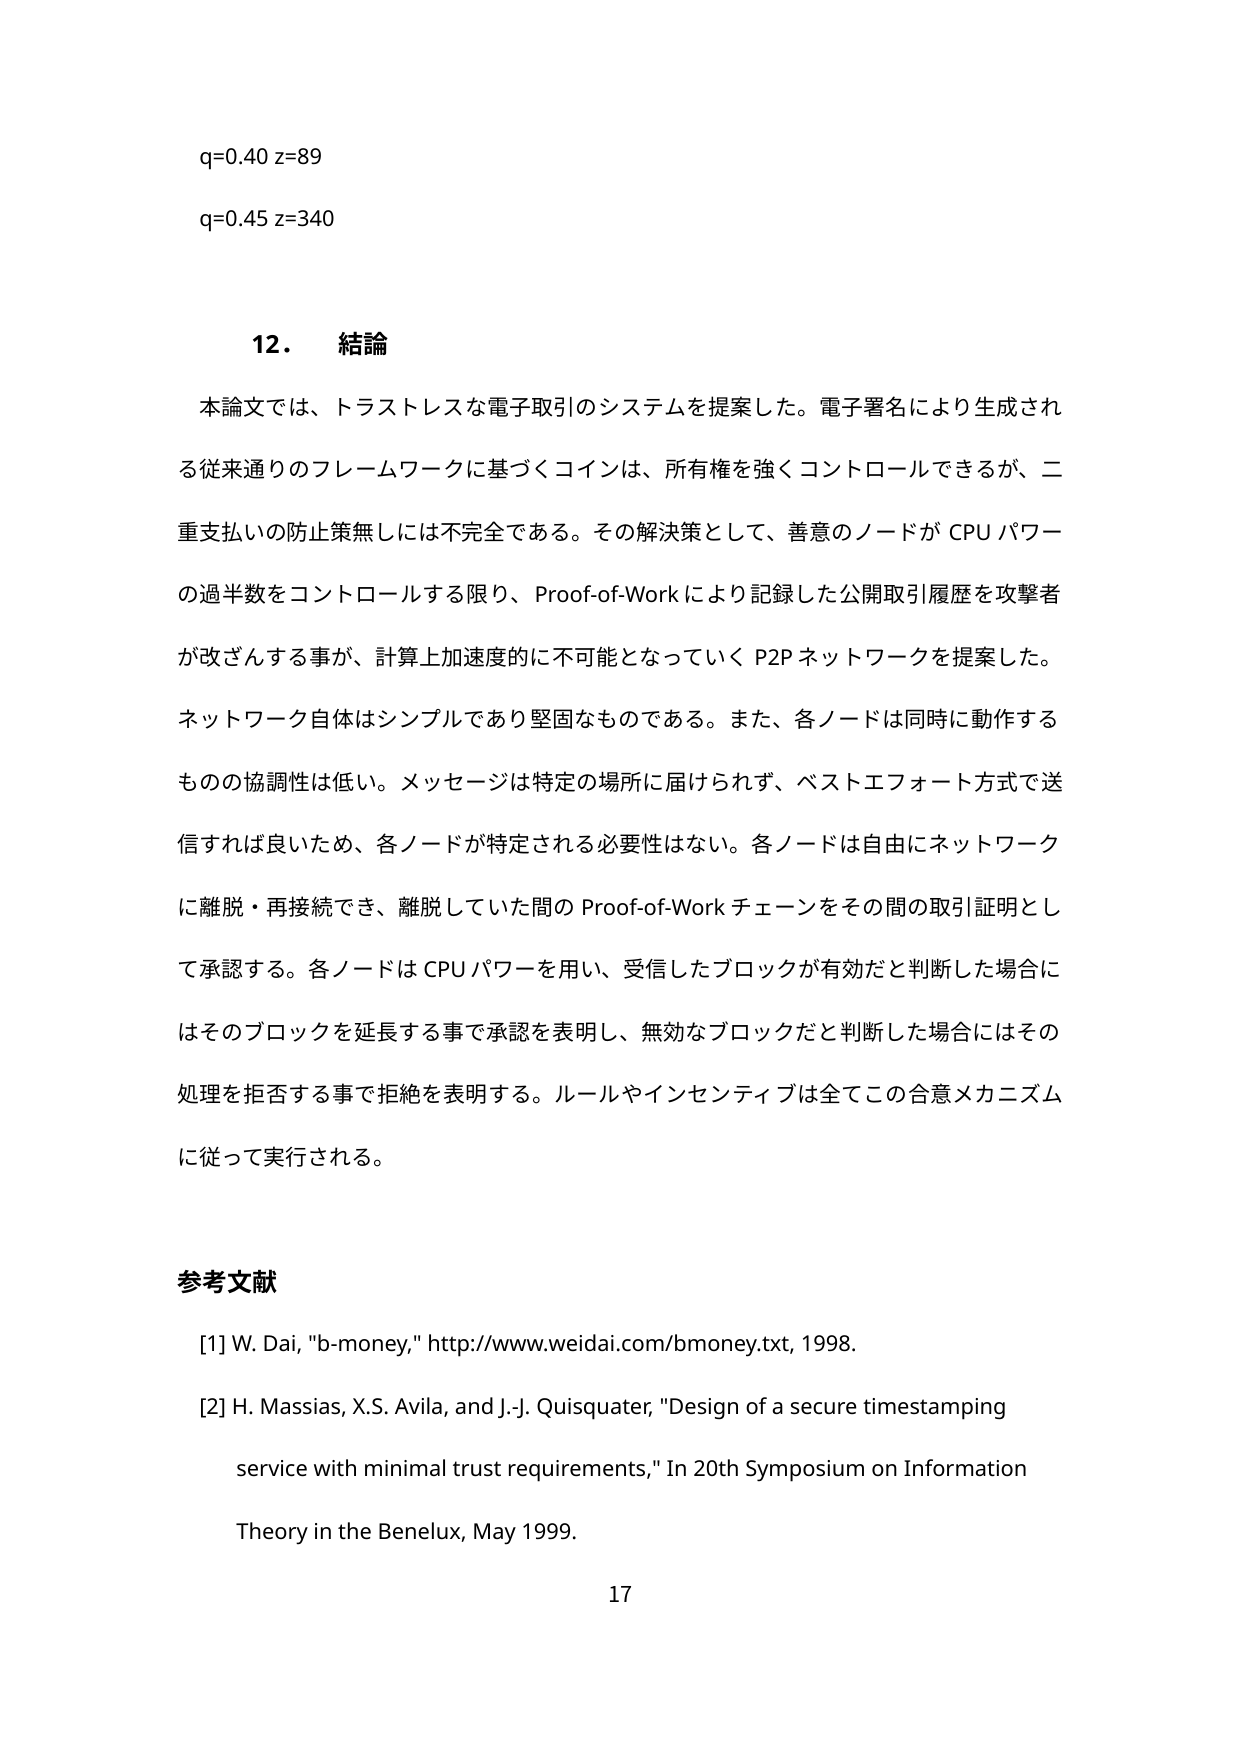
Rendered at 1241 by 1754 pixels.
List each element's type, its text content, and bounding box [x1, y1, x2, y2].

text [2] H. Massias, X.S. Avila, and J.-J. Quisquater, "Design of a secure timestamping service with minimal trust requirements," In 20th Symposium on Information Theory in the Benelux, May 1999. [199, 1364, 1063, 1551]
text q=0.45 z=340 [177, 176, 1063, 239]
text 参考文献 [177, 1239, 1063, 1301]
list 結論 [251, 301, 1063, 364]
text q=0.40 z=89 [177, 114, 1063, 176]
text 本論文では、トラストレスな電子取引のシステムを提案した。電子署名により生成される従来通りのフレームワークに基づくコインは、所有権を強くコントロールできるが、二重支払いの防止策無しには不完全である。その解決策として、善意のノードが CPU パワーの過半数をコントロールする限り、Proof-of-Workにより記録した公開取引履歴を攻撃者が改ざんする事が、計算上加速度的に不可能となっていくP2Pネットワークを提案した。ネットワーク自体はシンプルであり堅固なものである。また、各ノードは同時に動作するものの協調性は低い。メッセージは特定の場所に届けられず、ベストエフォート方式で送信すれば良いため、各ノードが特定される必要性はない。各ノードは自由にネットワークに離脱・再接続でき、離脱していた間のProof-of-Workチェーンをその間の取引証明として承認する。各ノードはCPUパワーを用い、受信したブロックが有効だと判断した場合にはそのブロックを延長する事で承認を表明し、無効なブロックだと判断した場合にはその処理を拒否する事で拒絶を表明する。ルールやインセンティブは全てこの合意メカニズムに従って実行される。 [177, 364, 1063, 1176]
text [1] W. Dai, "b-money," http://www.weidai.com/bmoney.txt, 1998. [177, 1301, 1063, 1364]
